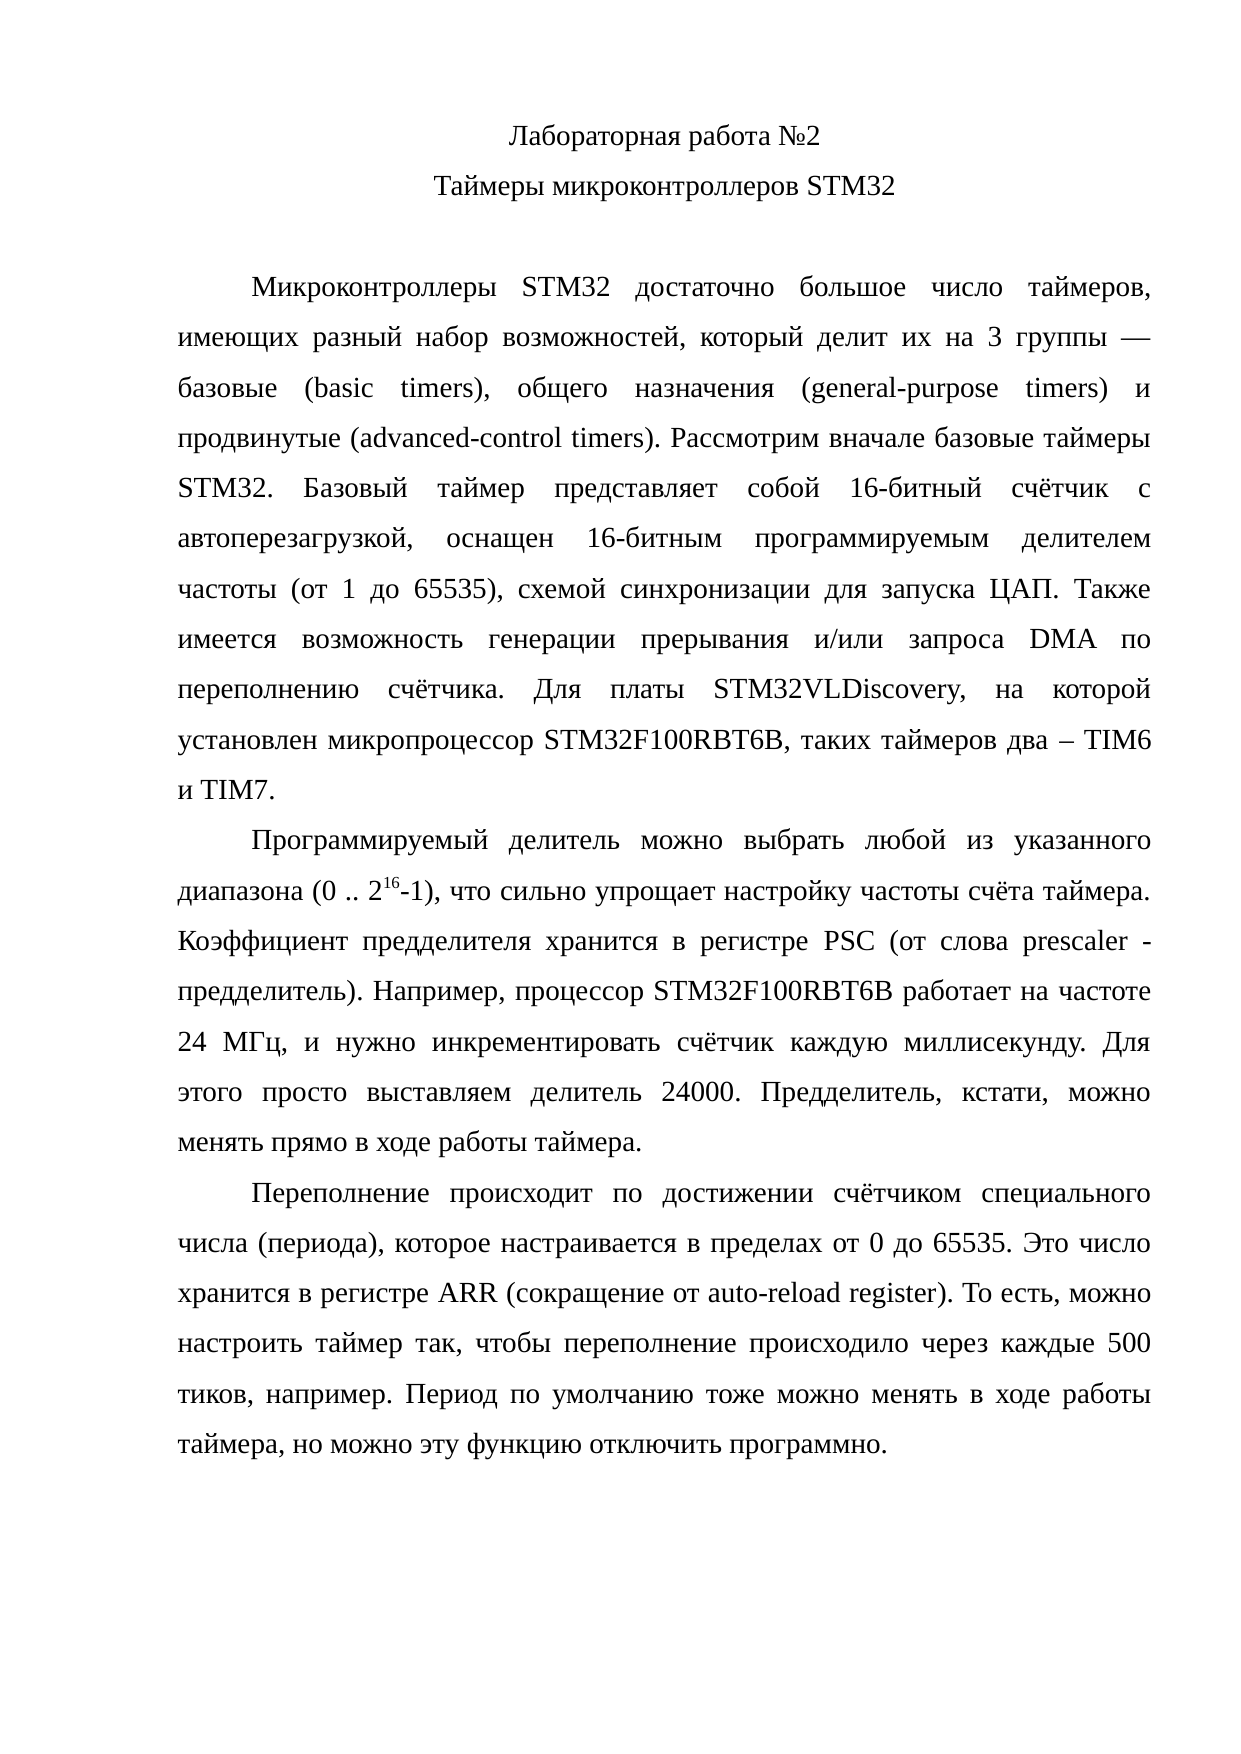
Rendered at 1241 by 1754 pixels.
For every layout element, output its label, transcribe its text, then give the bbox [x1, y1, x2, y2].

text Микроконтроллеры STM32 достаточно большое число таймеров, имеющих разный набор возможностей, который делит их на 3 группы — базовые (basic timers), общего назначения (general-purpose timers) и продвинутые (advanced-control timers). Рассмотрим вначале базовые таймеры STM32. Базовый таймер представляет собой 16-битный счётчик с автоперезагрузкой, оснащен 16-битным программируемым делителем частоты (от 1 до 65535), схемой синхронизации для запуска ЦАП. Также имеется возможность генерации прерывания и/или запроса DMA по переполнению счётчика. Для платы STM32VLDiscovery, на которой установлен микропроцессор STM32F100RBT6B, таких таймеров два – TIM6 и TIM7. [177, 269, 1152, 806]
text Переполнение происходит по достижении счётчиком специального числа (периода), которое настраивается в пределах от 0 до 65535. Это число хранится в регистре ARR (сокращение от auto-reload register). То есть, можно настроить таймер так, чтобы переполнение происходило через каждые 500 тиков, например. Период по умолчанию тоже можно менять в ходе работы таймера, но можно эту функцию отключить программно. [177, 1175, 1152, 1460]
text Программируемый делитель можно выбрать любой из указанного диапазона (0 .. 216-1), что сильно упрощает настройку частоты счёта таймера. Коэффициент предделителя хранится в регистре PSC (от слова prescaler - предделитель). Например, процессор STM32F100RBT6B работает на частоте 24 МГц, и нужно инкрементировать счётчик каждую миллисекунду. Для этого просто выставляем делитель 24000. Предделитель, кстати, можно менять прямо в ходе работы таймера. [177, 822, 1152, 1158]
text Лабораторная работа №2 [177, 118, 1152, 152]
text Таймеры микроконтроллеров STM32 [177, 168, 1152, 202]
